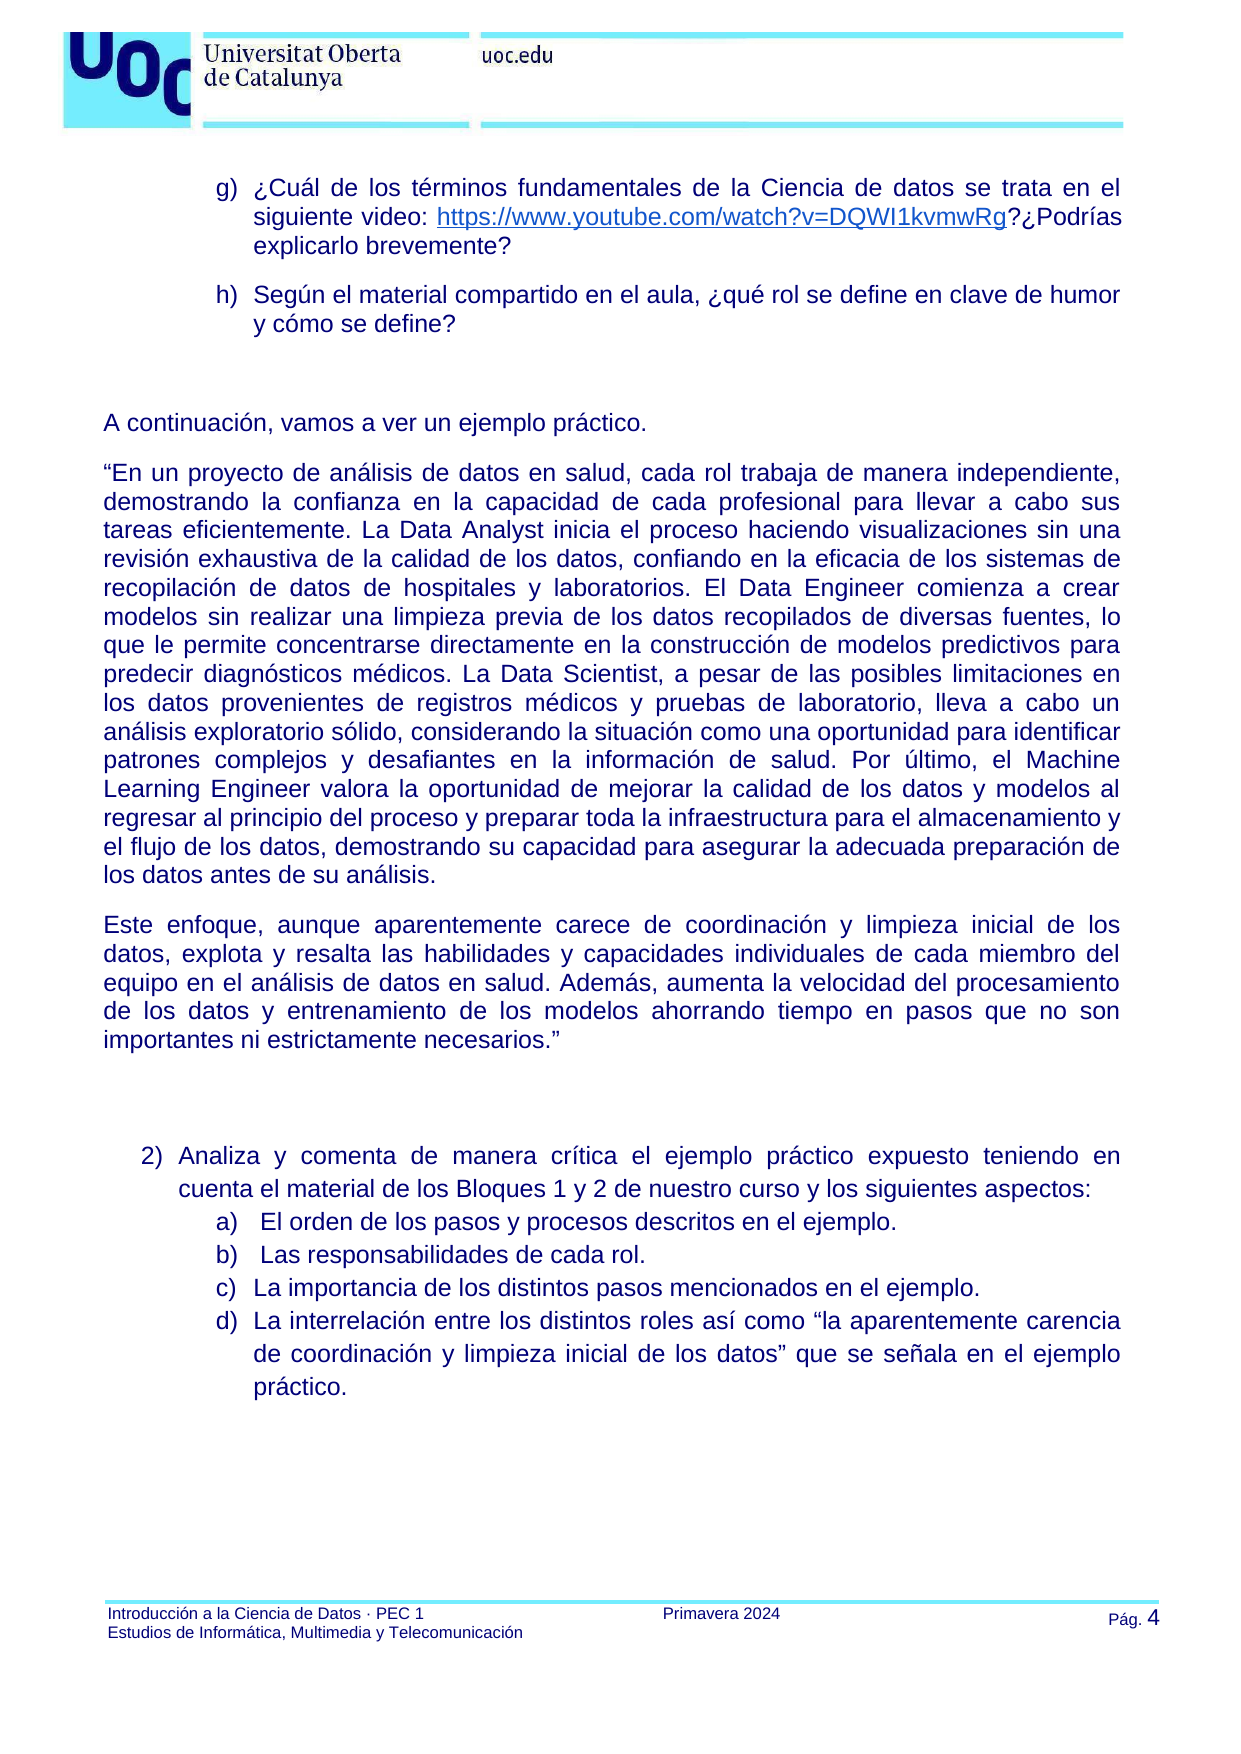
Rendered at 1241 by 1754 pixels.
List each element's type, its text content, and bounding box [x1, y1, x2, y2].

picture [57, 32, 92, 136]
text “En un proyecto de análisis de datos en salud, cada rol trabaja de manera independiente, demostrando la confianza en la capacidad de cada profesional para llevar a cabo sus tareas eficientemente. La Data Analyst inicia el proceso haciendo visualizaciones sin una revisión exhaustiva de la calidad de los datos, confiando en la eficacia de los sistemas de recopilación de datos de hospitales y laboratorios. El Data Engineer comienza a crear modelos sin realizar una limpieza previa de los datos recopilados de diversas fuentes, lo que le permite concentrarse directamente en la construcción de modelos predictivos para predecir diagnósticos médicos. La Data Scientist, a pesar de las posibles limitaciones en los datos provenientes de registros médicos y pruebas de laboratorio, lleva a cabo un análisis exploratorio sólido, considerando la situación como una oportunidad para identificar patrones complejos y desafiantes en la información de salud. Por último, el Machine Learning Engineer valora la oportunidad de mejorar la calidad de los datos y modelos al regresar al principio del proceso y preparar toda la infraestructura para el almacenamiento y el flujo de los datos, demostrando su capacidad para asegurar la adecuada preparación de los datos antes de su análisis. [103, 458, 1122, 889]
list Las responsabilidades de cada rol. [216, 1240, 1122, 1268]
text A continuación, vamos a ver un ejemplo práctico. [103, 408, 1122, 437]
text Este enfoque, aunque aparentemente carece de coordinación y limpieza inicial de los datos, explota y resalta las habilidades y capacidades individuales de cada miembro del equipo en el análisis de datos en salud. Además, aumenta la velocidad del procesamiento de los datos y entrenamiento de los modelos ahorrando tiempo en pasos que no son importantes ni estrictamente necesarios.” [103, 910, 1122, 1054]
list La interrelación entre los distintos roles así como “la aparentemente carencia de coordinación y limpieza inicial de los datos” que se señala en el ejemplo práctico. [216, 1306, 1122, 1401]
list ¿Cuál de los términos fundamentales de la Ciencia de datos se trata en el siguiente video: https://www.youtube.com/watch?v=DQWI1kvmwRg?¿Podrías explicarlo brevemente? [216, 71, 1122, 260]
list Analiza y comenta de manera crítica el ejemplo práctico expuesto teniendo en cuenta el material de los Bloques 1 y 2 de nuestro curso y los siguientes aspectos: [141, 1141, 1122, 1202]
list El orden de los pasos y procesos descritos en el ejemplo. [216, 1207, 1122, 1236]
list La importancia de los distintos pasos mencionados en el ejemplo. [216, 1273, 1122, 1302]
list Según el material compartido en el aula, ¿qué rol se define en clave de humor y cómo se define? [216, 281, 1122, 338]
